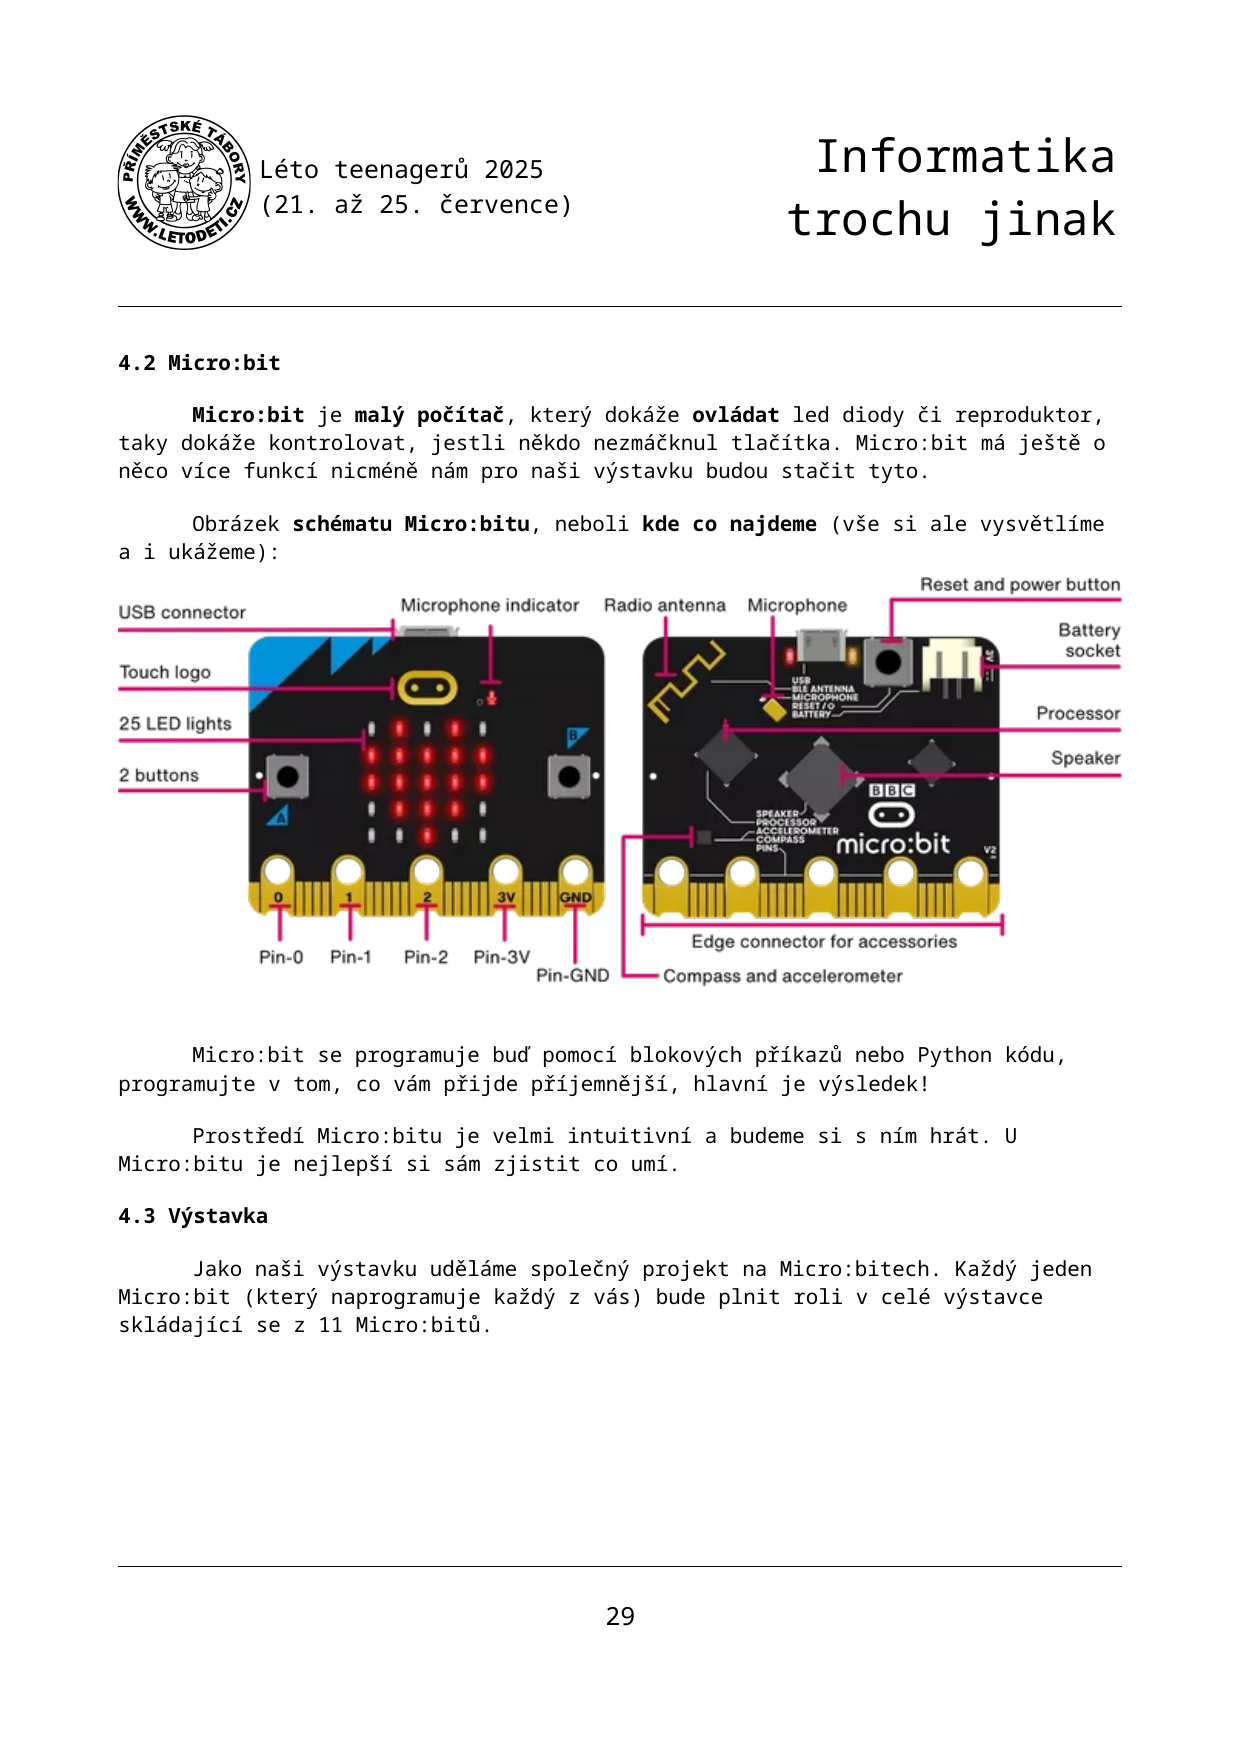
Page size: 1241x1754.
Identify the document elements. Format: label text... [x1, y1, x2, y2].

text 4.3 Výstavka [118, 1201, 1122, 1230]
text Obrázek schématu Micro:bitu, neboli kde co najdeme (vše si ale vysvětlíme a i ukážeme): [118, 509, 1122, 566]
text Jako naši výstavku uděláme společný projekt na Micro:bitech. Každý jeden Micro:bit (který naprogramuje každý z vás) bude plnit roli v celé výstavce skládající se z 11 Micro:bitů. [118, 1254, 1122, 1339]
picture [118, 577, 1123, 988]
text Micro:bit se programuje buď pomocí blokových příkazů nebo Python kódu, programujte v tom, co vám přijde příjemnější, hlavní je výsledek! [118, 1040, 1122, 1097]
text 4.2 Micro:bit [118, 348, 1122, 376]
picture [117, 114, 251, 250]
text Micro:bit je malý počítač, který dokáže ovládat led diody či reproduktor, taky dokáže kontrolovat, jestli někdo nezmáčknul tlačítka. Micro:bit má ještě o něco více funkcí nicméně nám pro naši výstavku budou stačit tyto. [118, 400, 1122, 485]
text Prostředí Micro:bitu je velmi intuitivní a budeme si s ním hrát. U Micro:bitu je nejlepší si sám zjistit co umí. [118, 1121, 1122, 1178]
